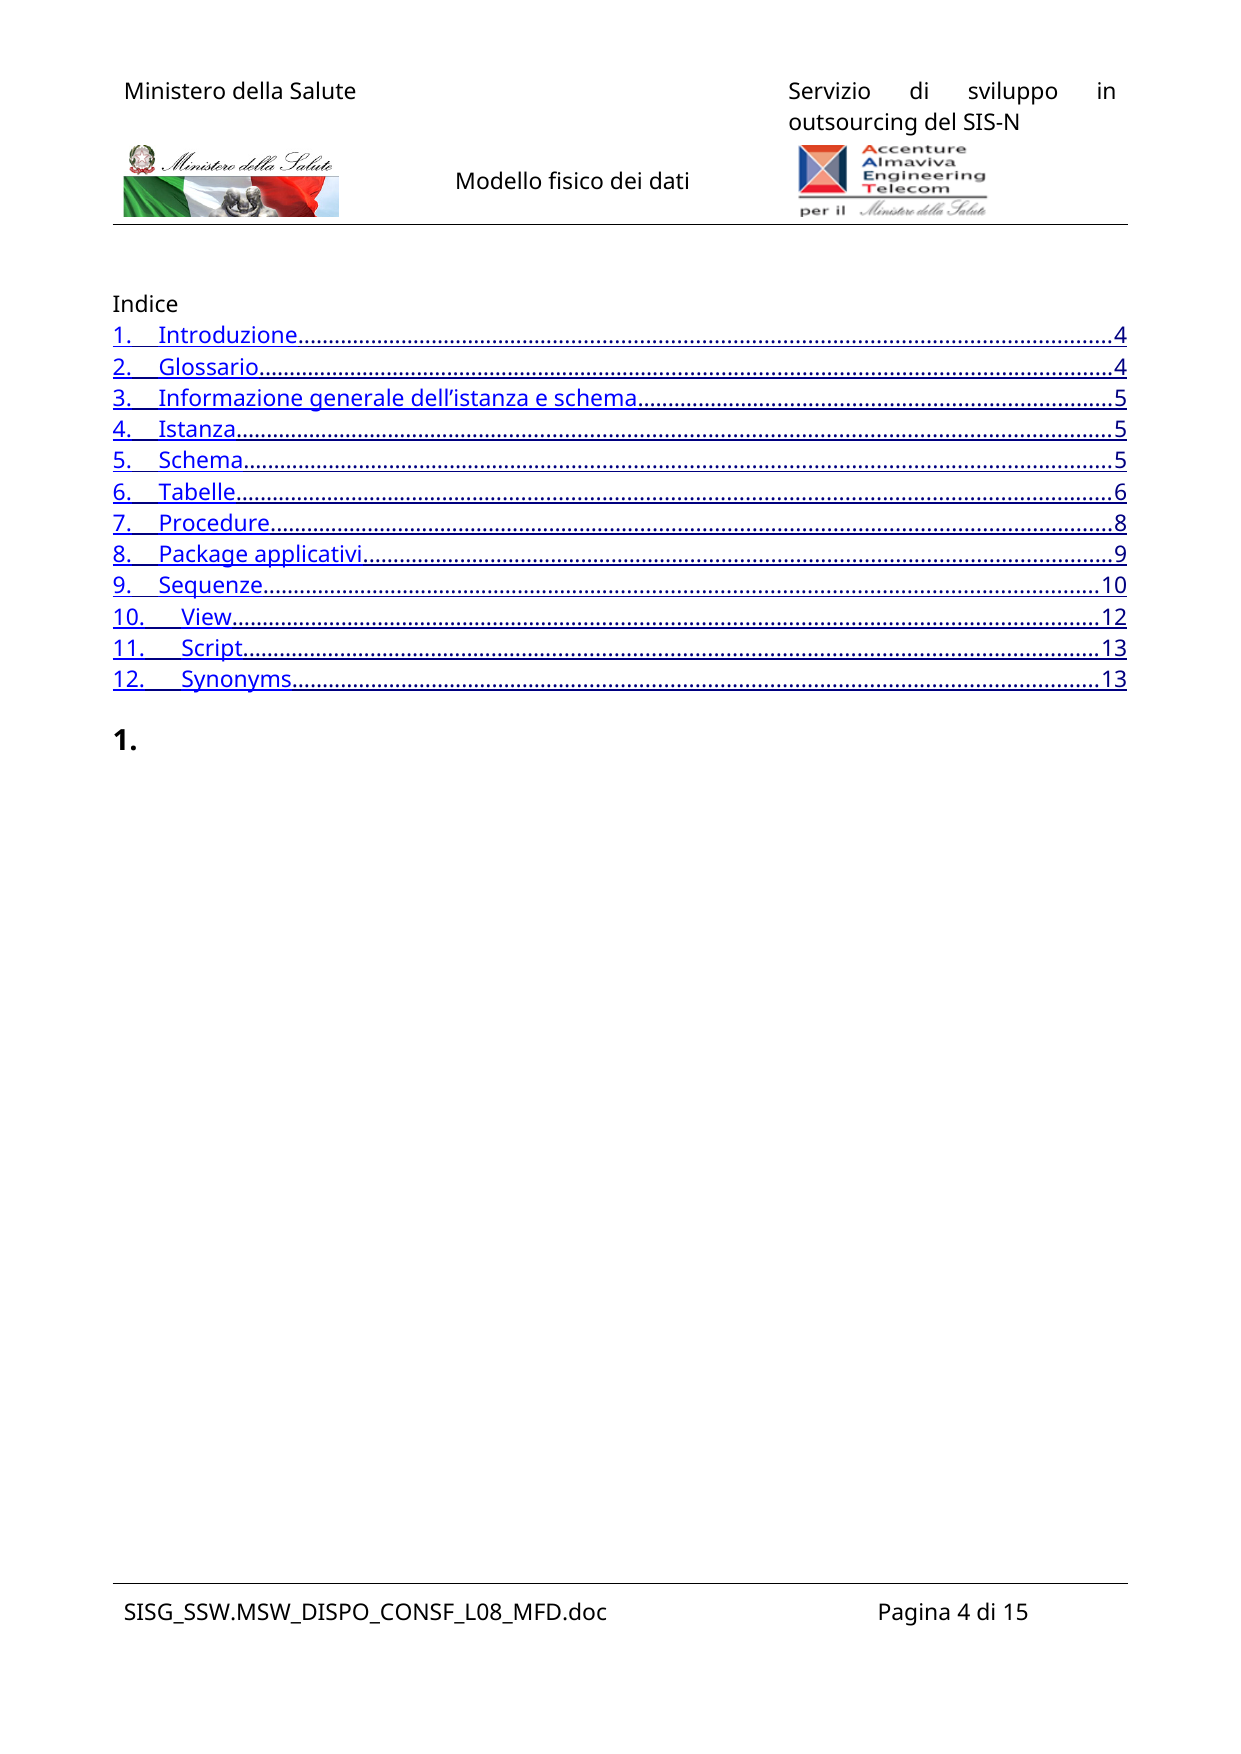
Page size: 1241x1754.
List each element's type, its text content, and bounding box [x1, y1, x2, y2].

text 12. Synonyms 13 [112, 663, 1128, 694]
text 4. Istanza 5 [112, 413, 1128, 444]
text Indice [112, 288, 1128, 319]
text 8. Package applicativi 9 [112, 538, 1128, 569]
text 5. Schema 5 [112, 444, 1128, 475]
text 1. Introduzione 4 [112, 319, 1128, 350]
text 6. Tabelle 6 [112, 475, 1128, 507]
text 7. Procedure 8 [112, 507, 1128, 538]
text 2. Glossario 4 [112, 350, 1128, 382]
text 9. Sequenze 10 [112, 569, 1128, 600]
text 11. Script 13 [112, 632, 1128, 663]
text 10. View 12 [112, 600, 1128, 632]
text 3. Informazione generale dell’istanza e schema 5 [112, 382, 1128, 413]
